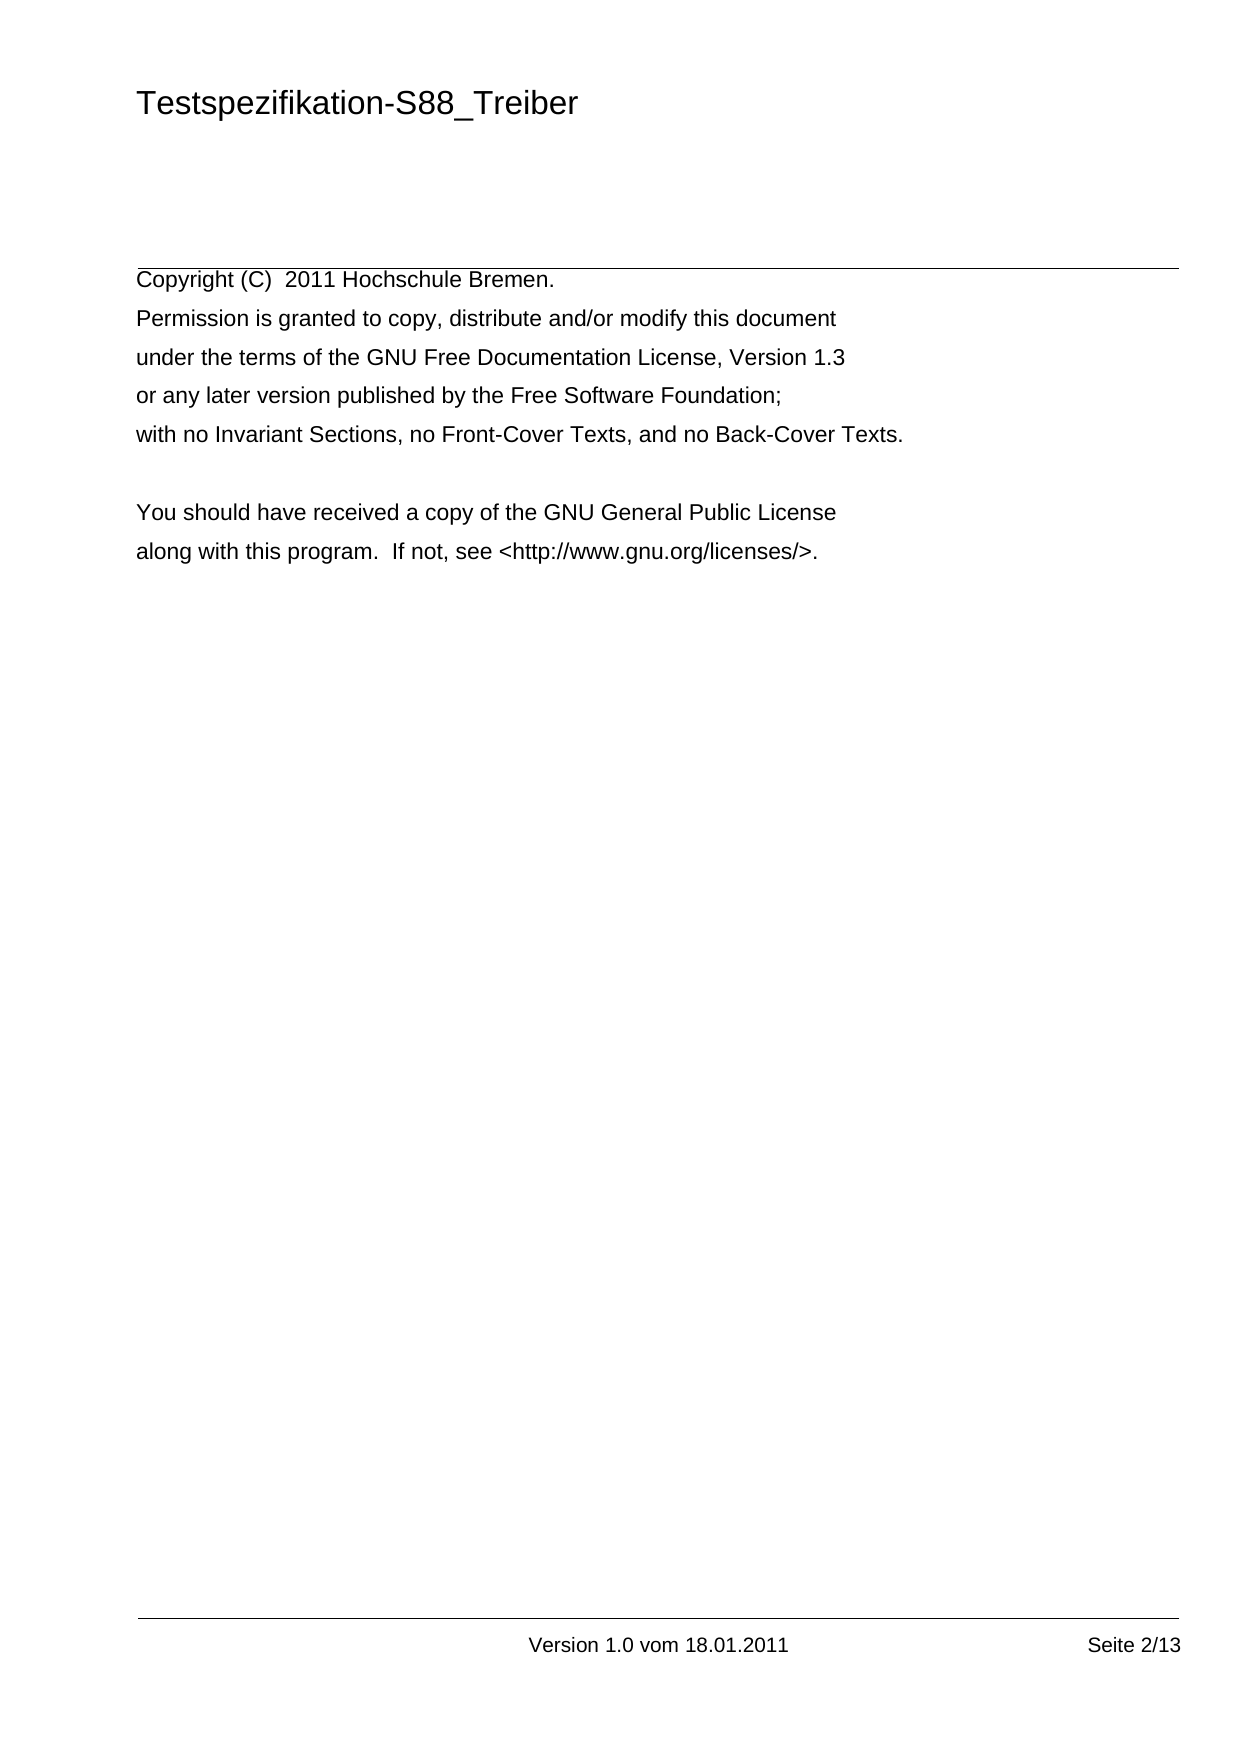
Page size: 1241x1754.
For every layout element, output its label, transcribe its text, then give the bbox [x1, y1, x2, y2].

text You should have received a copy of the GNU General Public License [136, 499, 1181, 525]
text along with this program. If not, see <http://www.gnu.org/licenses/>. [136, 538, 1181, 564]
text under the terms of the GNU Free Documentation License, Version 1.3 [136, 343, 1181, 370]
text Permission is granted to copy, distribute and/or modify this document [136, 305, 1181, 331]
text or any later version published by the Free Software Foundation; [136, 382, 1181, 409]
text with no Invariant Sections, no Front-Cover Texts, and no Back-Cover Texts. [136, 421, 1181, 448]
